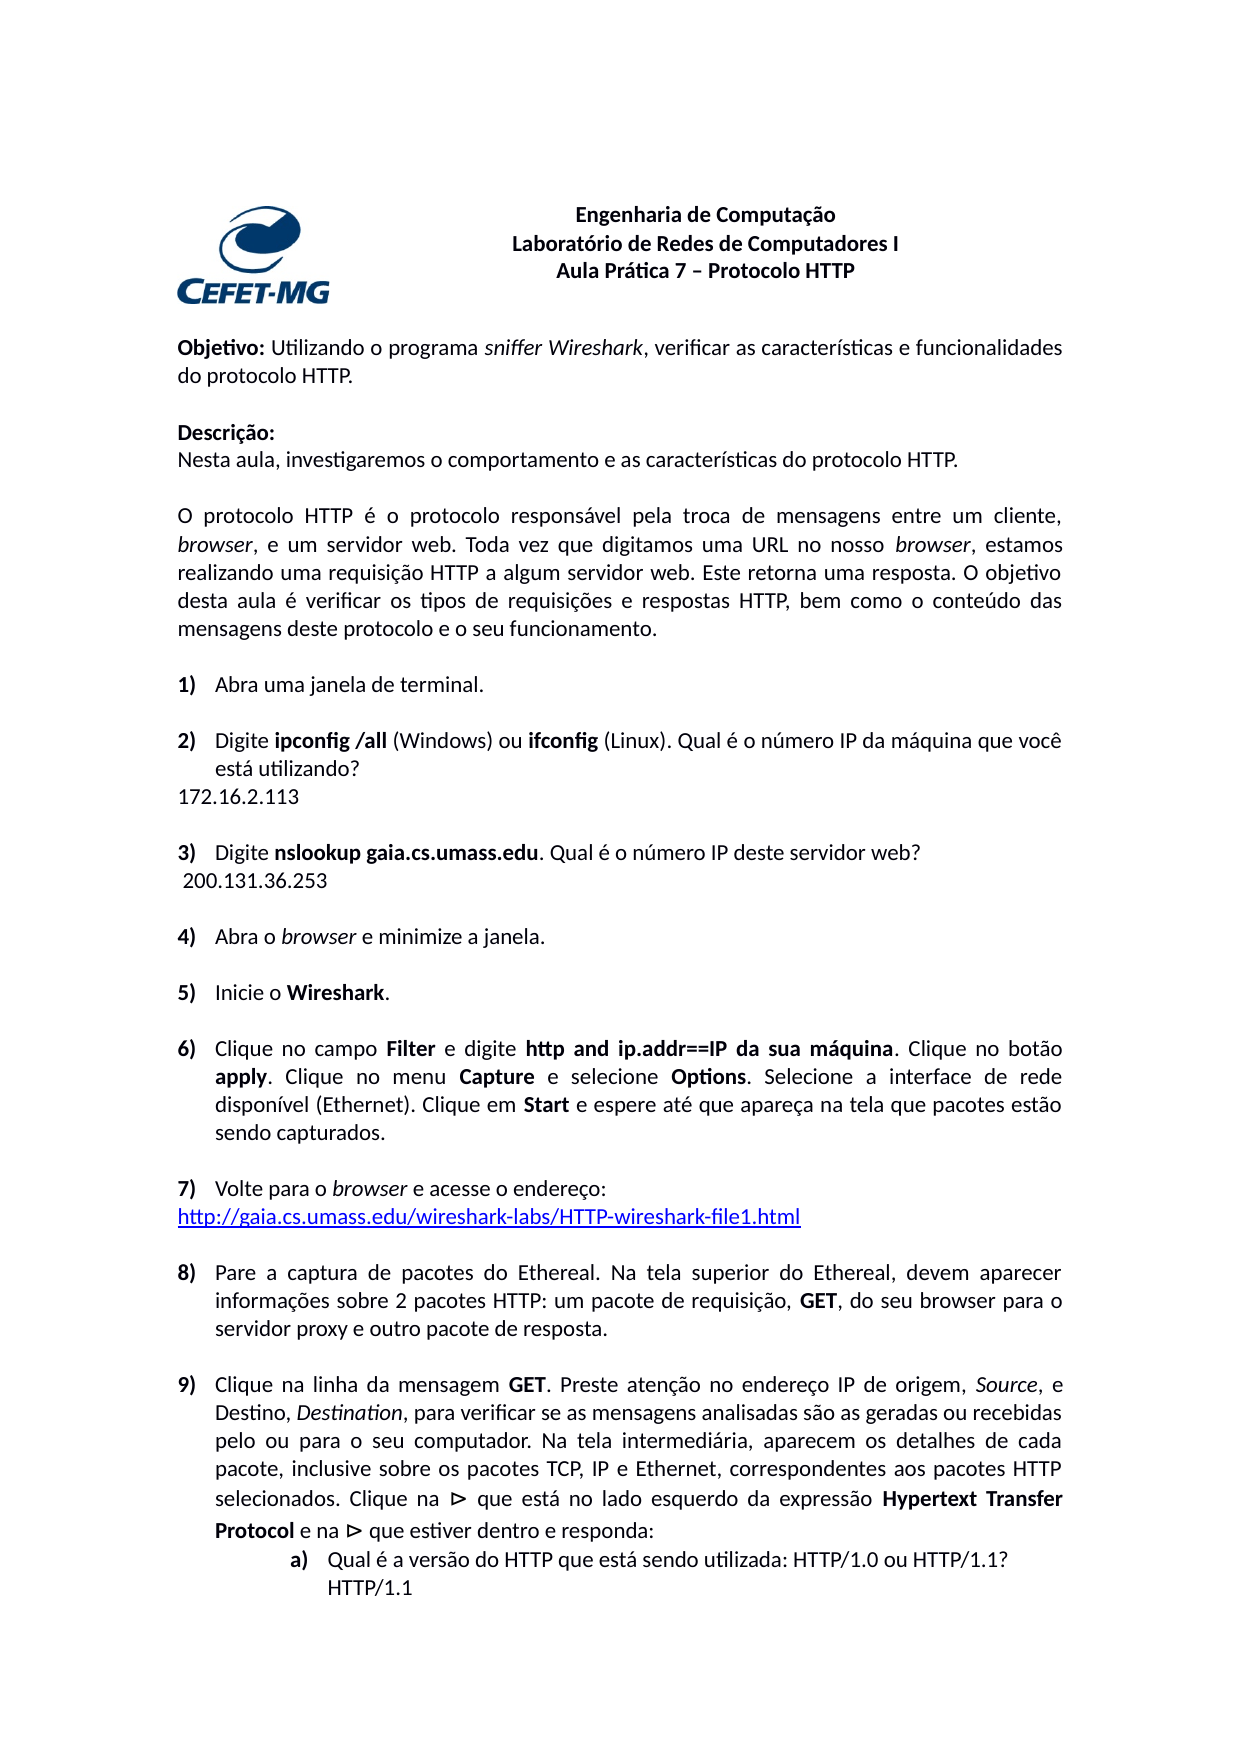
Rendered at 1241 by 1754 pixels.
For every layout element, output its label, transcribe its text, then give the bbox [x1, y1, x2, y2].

list Digite nslookup gaia.cs.umass.edu. Qual é o número IP deste servidor web? [177, 838, 1063, 866]
list Qual é a versão do HTTP que está sendo utilizada: HTTP/1.0 ou HTTP/1.1? [290, 1545, 1063, 1573]
text 200.131.36.253 [177, 866, 1063, 894]
text Objetivo: Utilizando o programa sniffer Wireshark, verificar as características e funcionalidades do protocolo HTTP. [177, 333, 1063, 389]
text Engenharia de Computação [177, 201, 1063, 229]
text http://gaia.cs.umass.edu/wireshark-labs/HTTP-wireshark-file1.html [177, 1202, 1063, 1230]
list Pare a captura de pacotes do Ethereal. Na tela superior do Ethereal, devem aparecer informações sobre 2 pacotes HTTP: um pacote de requisição, GET, do seu browser para o servidor proxy e outro pacote de resposta. [177, 1258, 1063, 1342]
list Volte para o browser e acesse o endereço: [177, 1174, 1063, 1202]
picture [177, 206, 330, 304]
text 172.16.2.113 [177, 782, 1063, 810]
list Clique no campo Filter e digite http and ip.addr==IP da sua máquina. Clique no botão apply. Clique no menu Capture e selecione Options. Selecione a interface de rede disponível (Ethernet). Clique em Start e espere até que apareça na tela que pacotes estão sendo capturados. [177, 1034, 1063, 1146]
text Aula Prática 7 – Protocolo HTTP [330, 257, 1063, 285]
text O protocolo HTTP é o protocolo responsável pela troca de mensagens entre um cliente, browser, e um servidor web. Toda vez que digitamos uma URL no nosso browser, estamos realizando uma requisição HTTP a algum servidor web. Este retorna uma resposta. O objetivo desta aula é verificar os tipos de requisições e respostas HTTP, bem como o conteúdo das mensagens deste protocolo e o seu funcionamento. [177, 502, 1063, 642]
list Abra uma janela de terminal. [177, 670, 1063, 698]
list HTTP/1.1 [290, 1573, 1063, 1601]
text Nesta aula, investigaremos o comportamento e as características do protocolo HTTP. [177, 446, 1063, 474]
list Inicie o Wireshark. [177, 978, 1063, 1006]
list Clique na linha da mensagem GET. Preste atenção no endereço IP de origem, Source, e Destino, Destination, para verificar se as mensagens analisadas são as geradas ou recebidas pelo ou para o seu computador. Na tela intermediária, aparecem os detalhes de cada pacote, inclusive sobre os pacotes TCP, IP e Ethernet, correspondentes aos pacotes HTTP selecionados. Clique na ⊳ que está no lado esquerdo da expressão Hypertext Transfer Protocol e na ⊳ que estiver dentro e responda: [177, 1370, 1063, 1545]
text Laboratório de Redes de Computadores I [330, 229, 1063, 257]
list Abra o browser e minimize a janela. [177, 922, 1063, 950]
list Digite ipconfig /all (Windows) ou ifconfig (Linux). Qual é o número IP da máquina que você está utilizando? [177, 726, 1063, 782]
text Descrição: [177, 418, 1063, 446]
